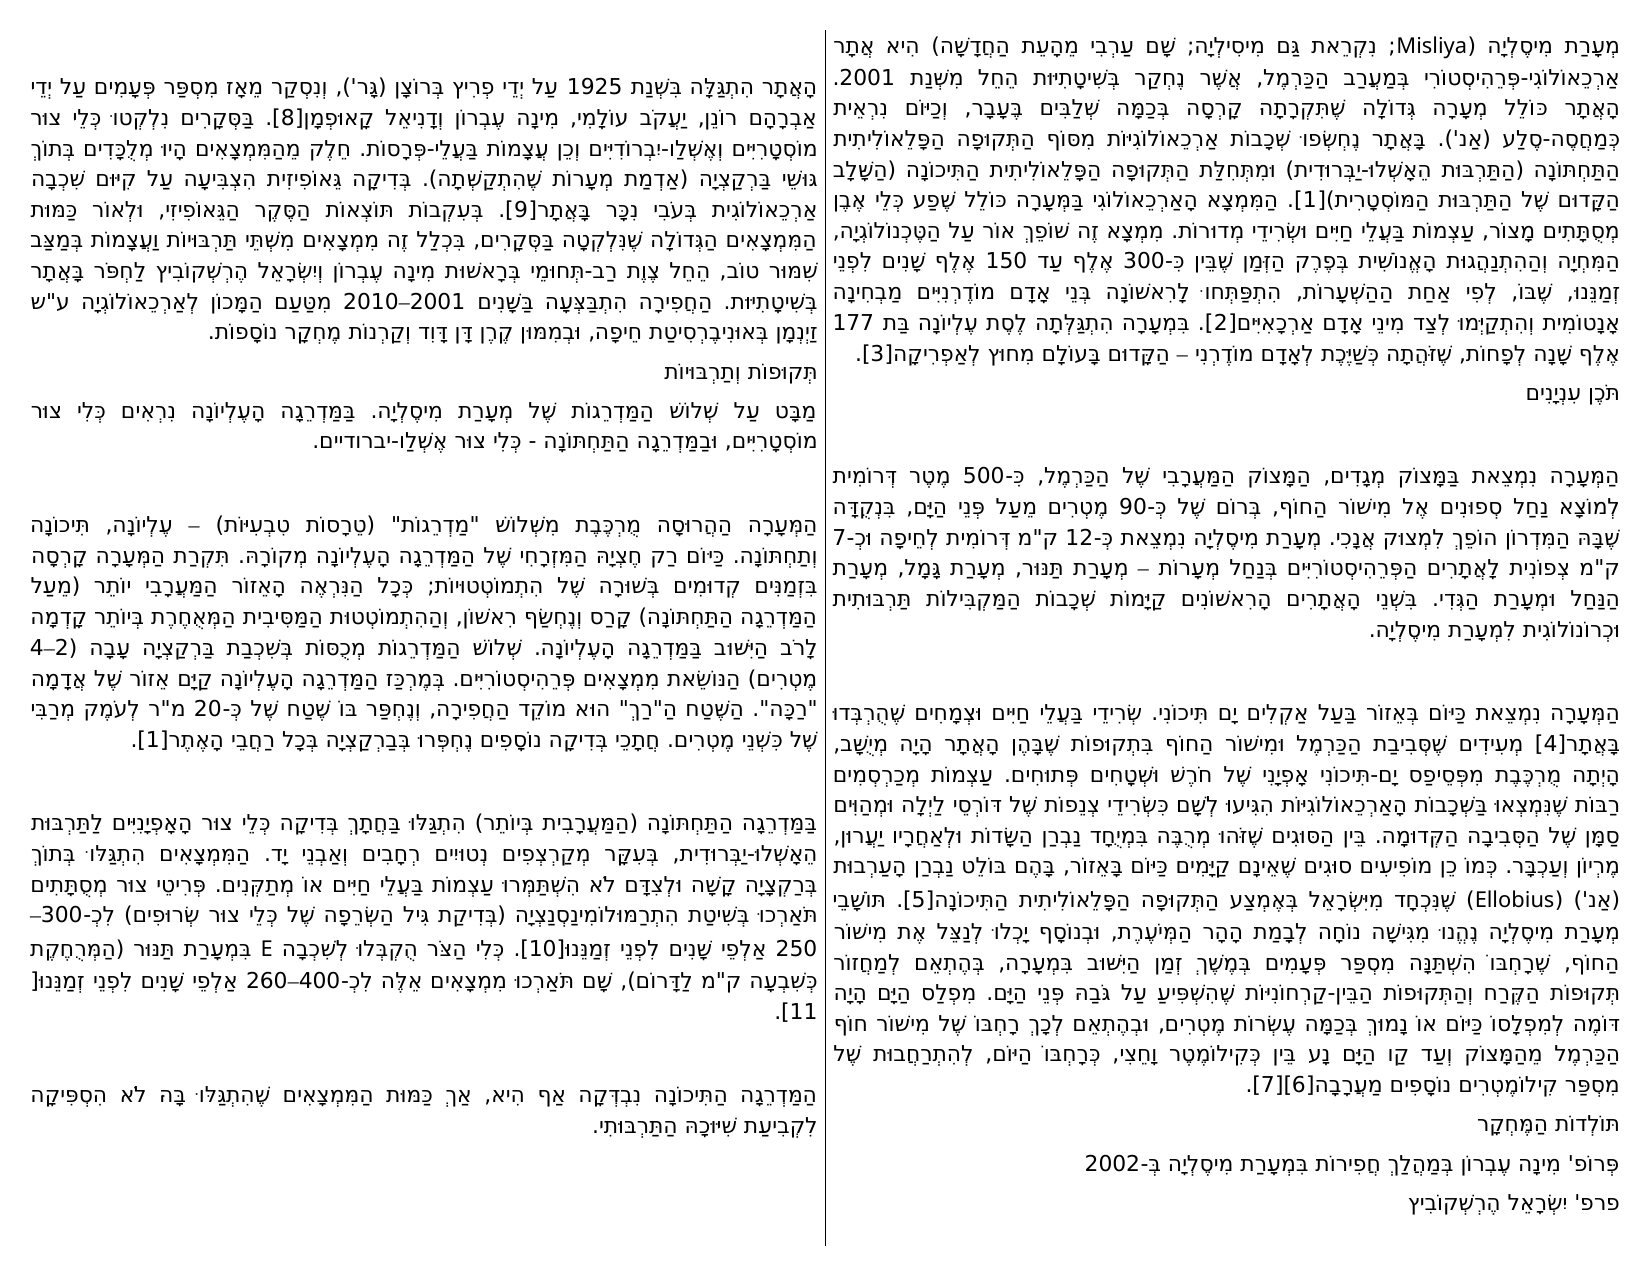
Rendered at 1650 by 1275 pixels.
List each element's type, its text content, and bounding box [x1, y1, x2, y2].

text הַמְּעָרָה נִמְצֵאת כַּיּוֹם בְּאֵזוֹר בַּעַל אַקְלִים יָם תִּיכוֹנִי. שְׂרִידֵי בַּעֲלֵי חַיִּים וּצְמָחִים שֶׁהֻרְבְּדוּ בָּאֲתָר[4] מְעִידִים שֶׁסְּבִיבַת הַכַּרְמֶל וּמִישׁוֹר הַחוֹף בִּתְקוּפוֹת שֶׁבָּהֶן הָאֲתָר הָיָה מְיֻשָּׁב, הָיְתָה מֻרְכֶּבֶת מִפְּסֵיפַס יָם-תִּיכוֹנִי אָפְיָנִי שֶׁל חֹרֶשׁ וּשְׁטָחִים פְּתוּחִים. עַצְמוֹת מְכַרְסְמִים רַבּוֹת שֶׁנִּמְצְאוּ בַּשְּׁכָבוֹת הָאַרְכֵאוֹלוֹגִיּוֹת הִגִּיעוּ לְשָׁם כִּשְׂרִידֵי צְנֵפוֹת שֶׁל דּוֹרְסֵי לַיְלָה וּמְהַוִּים סַמָּן שֶׁל הַסְּבִיבָה הַקְּדוּמָה. בֵּין הַסּוּגִים שֶׁזֹּהוּ מְרֻבֶּה בִּמְיֻחָד נַבְרַן הַשָּׂדוֹת וּלְאַחֲרָיו יַעֲרוּן, מֶרְיוֹן וְעַכְבָּר. כְּמוֹ כֵן מוֹפִיעִים סוּגִים שֶׁאֵינָם קַיָּמִים כַּיּוֹם בָּאֵזוֹר, בָּהֶם בּוֹלֵט נַבְרַן הָעַרְבוּת (אַנ') (Ellobius) שֶׁנִּכְחָד מִיִּשְׂרָאֵל בְּאֶמְצַע הַתְּקוּפָה הַפָּלֵאוֹלִיתִית הַתִּיכוֹנָה[5]. תּוֹשָׁבֵי מְעָרַת מִיסֶלְיָה נֶהֱנוּ מִגִּישָׁה נוֹחָה לְבָמַת הָהָר הַמְּיֹעֶרֶת, וּבְנוֹסָף יָכְלוּ לְנַצֵּל אֶת מִישׁוֹר הַחוֹף, שֶׁרָחְבּוֹ הִשְׁתַּנָּה מִסְפַּר פְּעָמִים בְּמֶשֶׁךְ זְמַן הַיִּשּׁוּב בִּמְעָרָה, בְּהֶתְאֵם לְמַחֲזוֹר תְּקוּפוֹת הַקֶּרַח וְהַתְּקוּפוֹת הַבֵּין-קַרְחוֹנִיּוֹת שֶׁהִשְׁפִּיעַ עַל גֹּבַהּ פְּנֵי הַיָּם. מִפְלַס הַיָּם הָיָה דּוֹמֶה לְמִפְלָסוֹ כַּיּוֹם אוֹ נָמוּךְ בְּכַמָּה עֶשְׂרוֹת מֶטְרִים, וּבְהֶתְאֵם לְכָךְ רָחְבּוֹ שֶׁל מִישׁוֹר חוֹף הַכַּרְמֶל מֵהַמָּצוֹק וְעַד קַו הַיָּם נָע בֵּין כְּקִילוֹמֶטֶר וָחֵצִי, כְּרָחְבּוֹ הַיּוֹם, לְהִתְרַחֲבוּת שֶׁל מִסְפַּר קִילוֹמֶטְרִים נוֹסָפִים מַעֲרָבָה[6][7]. [832, 700, 1620, 1098]
text הָאֲתָר הִתְגַּלָּה בִּשְׁנַת 1925 עַל יְדֵי פְרִיץ בְּרוֹצָן (גָּר'), וְנִסְקַר מֵאָז מִסְפַּר פְּעָמִים עַל יְדֵי אַבְרָהָם רוֹנֵן, יַעֲקֹב עוֹלָמִי, מִינָה עֶבְרוֹן וְדָנִיאֵל קָאוּפְמָן[8]. בַּסְּקָרִים נִלְקְטוּ כְּלֵי צוּר מוֹסְטָרִיִּים וְאֶשְׁלַו-יִבְרוֹדִיִּים וְכֵן עֲצָמוֹת בַּעֲלֵי-פְּרָסוֹת. חֵלֶק מֵהַמִּמְצָאִים הָיוּ מְלֻכָּדִים בְּתוֹךְ גּוּשֵׁי בַּרְקַצְיָה (אַדְמַת מְעָרוֹת שֶׁהִתְקַשְּׁתָה). בְּדִיקָה גֵּאוֹפִיזִית הִצְבִּיעָה עַל קִיּוּם שִׁכְבָה אַרְכֵאוֹלוֹגִית בְּעֹבִי נִכָּר בָּאֲתָר[9]. בְּעִקְבוֹת תּוֹצְאוֹת הַסֶּקֶר הַגֵּאוֹפִיזִי, וּלְאוֹר כַּמּוּת הַמִּמְצָאִים הַגְּדוֹלָה שֶׁנִּלְקְטָה בַּסְּקָרִים, בִּכְלַל זֶה מִמְצָאִים מִשְּׁתֵּי תַּרְבּוּיוֹת וַעֲצָמוֹת בְּמַצַּב שִׁמּוּר טוֹב, הֵחֵל צֶוֶת רַב-תְּחוּמֵי בְּרָאשׁוּת מִינָה עֶבְרוֹן וְיִשְׂרָאֵל הֶרְשְׁקוֹבִיץ לַחְפֹּר בָּאֲתָר בְּשִׁיטָתִיּוּת. הַחֲפִירָה הִתְבַּצְּעָה בַּשָּׁנִים 2001–2010 מִטַּעַם הַמָּכוֹן לְאַרְכֵאוֹלוֹגְיָה ע"ש זַיְנְמָן בְּאוּנִיבֶרְסִיטַת חֵיפָה, וּבְמִמּוּן קֶרֶן דָּן דָּוִד וְקַרְנוֹת מֶחְקָר נוֹסָפוֹת. [30, 74, 817, 345]
text מַבָּט עַל שְׁלוֹשׁ הַמַּדְרֵגוֹת שֶׁל מְעָרַת מִיסֶלְיָה. בַּמַּדְרֵגָה הָעֶלְיוֹנָה נִרְאִים כְּלִי צוּר מוֹסְטָרִיִּים, וּבַמַּדְרֵגָה הַתַּחְתּוֹנָה - כְּלִי צוּר אֶשְׁלַו-יברודיים. [30, 398, 817, 454]
text הַמְּעָרָה נִמְצֵאת בַּמָּצוֹק מְגָדִים, הַמָּצוֹק הַמַּעֲרָבִי שֶׁל הַכַּרְמֶל, כִּ-500 מֶטֶר דְּרוֹמִית לְמוֹצָא נַחַל סְפוּנִים אֶל מִישׁוֹר הַחוֹף, בְּרוֹם שֶׁל כְּ-90 מֶטְרִים מֵעַל פְּנֵי הַיָּם, בִּנְקֻדָּה שֶׁבָּהּ הַמִּדְרוֹן הוֹפֵךְ לִמְצוּק אֲנָכִי. מְעָרַת מִיסֶלְיָה נִמְצֵאת כְּ-12 ק"מ דְּרוֹמִית לְחֵיפָה וּכְ-7 ק"מ צְפוֹנִית לָאֲתָרִים הַפְּרֵהִיסְטוֹרִיִּים בְּנַחַל מְעָרוֹת – מְעָרַת תַּנּוּר, מְעָרַת גָּמָל, מְעָרַת הַנַּחַל וּמְעָרַת הַגְּדִי. בִּשְׁנֵי הָאֲתָרִים הָרִאשׁוֹנִים קַיָּמוֹת שְׁכָבוֹת הַמַּקְבִּילוֹת תַּרְבּוּתִית וּכְרוֹנוֹלוֹגִית לִמְעָרַת מִיסֶלְיָה. [832, 463, 1620, 642]
text פְּרוֹפ' מִינָה עֶבְרוֹן בְּמַהֲלַךְ חֲפִירוֹת בִּמְעָרַת מִיסֶלְיָה בְּ-2002 [832, 1151, 1620, 1176]
text תּוֹלְדוֹת הַמֶּחְקָר [832, 1111, 1620, 1137]
text מְעָרַת מִיסֶלְיָה (Misliya; נִקְרֵאת גַּם מִיסִילְיָה; שָׁם עַרְבִי מֵהָעֵת הַחֲדָשָׁה) הִיא אֲתָר אַרְכֵאוֹלוֹגִי-פְּרֵהִיסְטוֹרִי בְּמַעֲרַב הַכַּרְמֶל, אֲשֶׁר נֶחְקַר בְּשִׁיטָתִיּוּת הֵחֵל מִשְּׁנַת 2001. הָאֲתָר כּוֹלֵל מְעָרָה גְּדוֹלָה שֶׁתִּקְרָתָהּ קָרְסָה בְּכַמָּה שְׁלַבִּים בֶּעָבָר, וְכַיּוֹם נִרְאֵית כְּמַחֲסֶה-סֶלַע (אַנ'). בָּאֲתָר נֶחְשְׂפוּ שְׁכָבוֹת אַרְכֵאוֹלוֹגִיּוֹת מִסּוֹף הַתְּקוּפָה הַפָּלֵאוֹלִיתִית הַתַּחְתּוֹנָה (הַתַּרְבּוּת הֵאָשְׁלוּ-יַבְּרוּדִית) וּמִתְּחִלַּת הַתְּקוּפָה הַפָּלֵאוֹלִיתִית הַתִּיכוֹנָה (הַשָּׁלָב הַקָּדוּם שֶׁל הַתַּרְבּוּת הַמּוֹסְטָרִית)[1]. הַמִּמְצָא הָאַרְכֵאוֹלוֹגִי בַּמְּעָרָה כּוֹלֵל שֶׁפַע כְּלֵי אֶבֶן מְסֻתָּתִים מָצוֹר, עַצְמוֹת בַּעֲלֵי חַיִּים וּשְׂרִידֵי מְדוּרוֹת. מִמְצָא זֶה שׁוֹפֵךְ אוֹר עַל הַטֶּכְנוֹלוֹגְיָה, הַמִּחְיָה וְהַהִתְנַהֲגוּת הָאֱנוֹשִׁית בְּפֶרֶק הַזְּמַן שֶׁבֵּין כִּ-300 אֶלֶף עַד 150 אֶלֶף שָׁנִים לִפְנֵי זְמַנֵּנוּ, שֶׁבּוֹ, לְפִי אַחַת הַהַשְׁעָרוֹת, הִתְפַּתְּחוּ לָרִאשׁוֹנָה בְּנֵי אָדָם מוֹדֶרְנִיִּים מַבְחִינָה אָנָטוֹמִית וְהִתְקַיְּמוּ לְצַד מִינֵי אָדָם אַרְכָאִיִּים[2]. בִּמְעָרָה הִתְגַּלְּתָה לֶסֶת עֶלְיוֹנָה בַּת 177 אֶלֶף שָׁנָה לְפָחוֹת, שֶׁזֹּהֲתָה כְּשַׁיֶּכֶת לְאָדָם מוֹדֶרְנִי – הַקָּדוּם בָּעוֹלָם מִחוּץ לְאַפְרִיקָה[3]. [832, 30, 1620, 366]
text הַמְּעָרָה הַהֲרוּסָה מֻרְכֶּבֶת מִשְּׁלוֹשׁ "מַדְרֵגוֹת" (טֵרָסוֹת טִבְעִיּוֹת) – עֶלְיוֹנָה, תִּיכוֹנָה וְתַחְתּוֹנָה. כַּיּוֹם רַק חֶצְיָהּ הַמִּזְרָחִי שֶׁל הַמַּדְרֵגָה הָעֶלְיוֹנָה מְקוֹרָהּ. תִּקְרַת הַמְּעָרָה קָרְסָה בִּזְמַנִּים קְדוּמִים בְּשׁוּרָה שֶׁל הִתְמוֹטְטוּיוֹת; כְּכָל הַנִּרְאֶה הָאֵזוֹר הַמַּעֲרָבִי יוֹתֵר (מֵעַל הַמַּדְרֵגָה הַתַּחְתּוֹנָה) קָרַס וְנֶחְשַׂף רִאשׁוֹן, וְהַהִתְמוֹטְטוּת הַמַּסִּיבִית הַמְּאֻחֶרֶת בְּיוֹתֵר קָדְמָה לָרֹב הַיִּשּׁוּב בַּמַּדְרֵגָה הָעֶלְיוֹנָה. שְׁלוֹשׁ הַמַּדְרֵגוֹת מְכֻסּוֹת בְּשִׁכְבַת בַּרְקַצְיָה עָבָה (2–4 מֶטְרִים) הַנּוֹשֵׂאת מִמְצָאִים פְּרֵהִיסְטוֹרִיִּים. בְּמֶרְכַּז הַמַּדְרֵגָה הָעֶלְיוֹנָה קַיָּם אֵזוֹר שֶׁל אֲדָמָה "רַכָּה". הַשֶּׁטַח הַ"רַךְ" הוּא מוֹקֵד הַחֲפִירָה, וְנֶחְפַּר בּוֹ שֶׁטַח שֶׁל כְּ-20 מ"ר לְעֹמֶק מְרַבִּי שֶׁל כִּשְׁנֵי מֶטְרִים. חֲתָכֵי בְּדִיקָה נוֹסָפִים נֶחְפְּרוּ בְּבַרְקַצְיָה בְּכָל רַחֲבֵי הָאֶתֶר[1]. [30, 512, 817, 752]
text תְּקוּפוֹת וְתַרְבּוּיוֹת [30, 359, 817, 384]
text בַּמַּדְרֵגָה הַתַּחְתּוֹנָה (הַמַּעֲרָבִית בְּיוֹתֵר) הִתְגַּלּוּ בַּחֲתָךְ בְּדִיקָה כְּלֵי צוּר הָאָפְיָנִיִּים לַתַּרְבּוּת הֵאָשְׁלוּ-יַבְּרוּדִית, בְּעִקָּר מְקַרְצְפִים נְטוּיִים רְחָבִים וְאַבְנֵי יָד. הַמִּמְצָאִים הִתְגַּלּוּ בְּתוֹךְ בְּרַקְצָיָה קָשָׁה וּלְצִדָּם לֹא הִשְׁתַּמְּרוּ עַצְמוֹת בַּעֲלֵי חַיִּים אוֹ מְתַקְּנִים. פְּרִיטֵי צוּר מְסֻתָּתִים תֹּאַרְכוּ בְּשִׁיטַת הִתְרַמּוּלוֹמִינַסְנַצְיָה (בְּדִיקַת גִּיל הַשְּׂרֵפָה שֶׁל כְּלֵי צוּר שְׂרוּפִים) לִכְ-300–250 אַלְפֵי שָׁנִים לִפְנֵי זְמַנֵּנוּ[10]. כְּלִי הַצֹּר הֻקְבְּלוּ לְשִׁכְבָה E בִּמְעָרַת תַּנּוּר (הַמְּרֻחֶקֶת כְּשִׁבְעָה ק"מ לַדָּרוֹם), שָׁם תֹּאַרְכוּ מִמְצָאִים אֵלֶּה לִכְ-400–260 אַלְפֵי שָׁנִים לִפְנֵי זְמַנֵּנוּ[11]. [30, 811, 817, 1024]
text תֹּכֶן עִנְיָנִים [832, 380, 1620, 405]
text פרפ' יִשְׂרָאֵל הֶרְשְׁקוֹבִיץ [832, 1190, 1620, 1216]
text הַמַּדְרֵגָה הַתִּיכוֹנָה נִבְדְּקָה אַף הִיא, אַךְ כַּמּוּת הַמִּמְצָאִים שֶׁהִתְגַּלּוּ בָּהּ לֹא הִסְפִּיקָה לִקְבִיעַת שִׁיּוּכָהּ הַתַּרְבּוּתִי. [30, 1082, 817, 1138]
